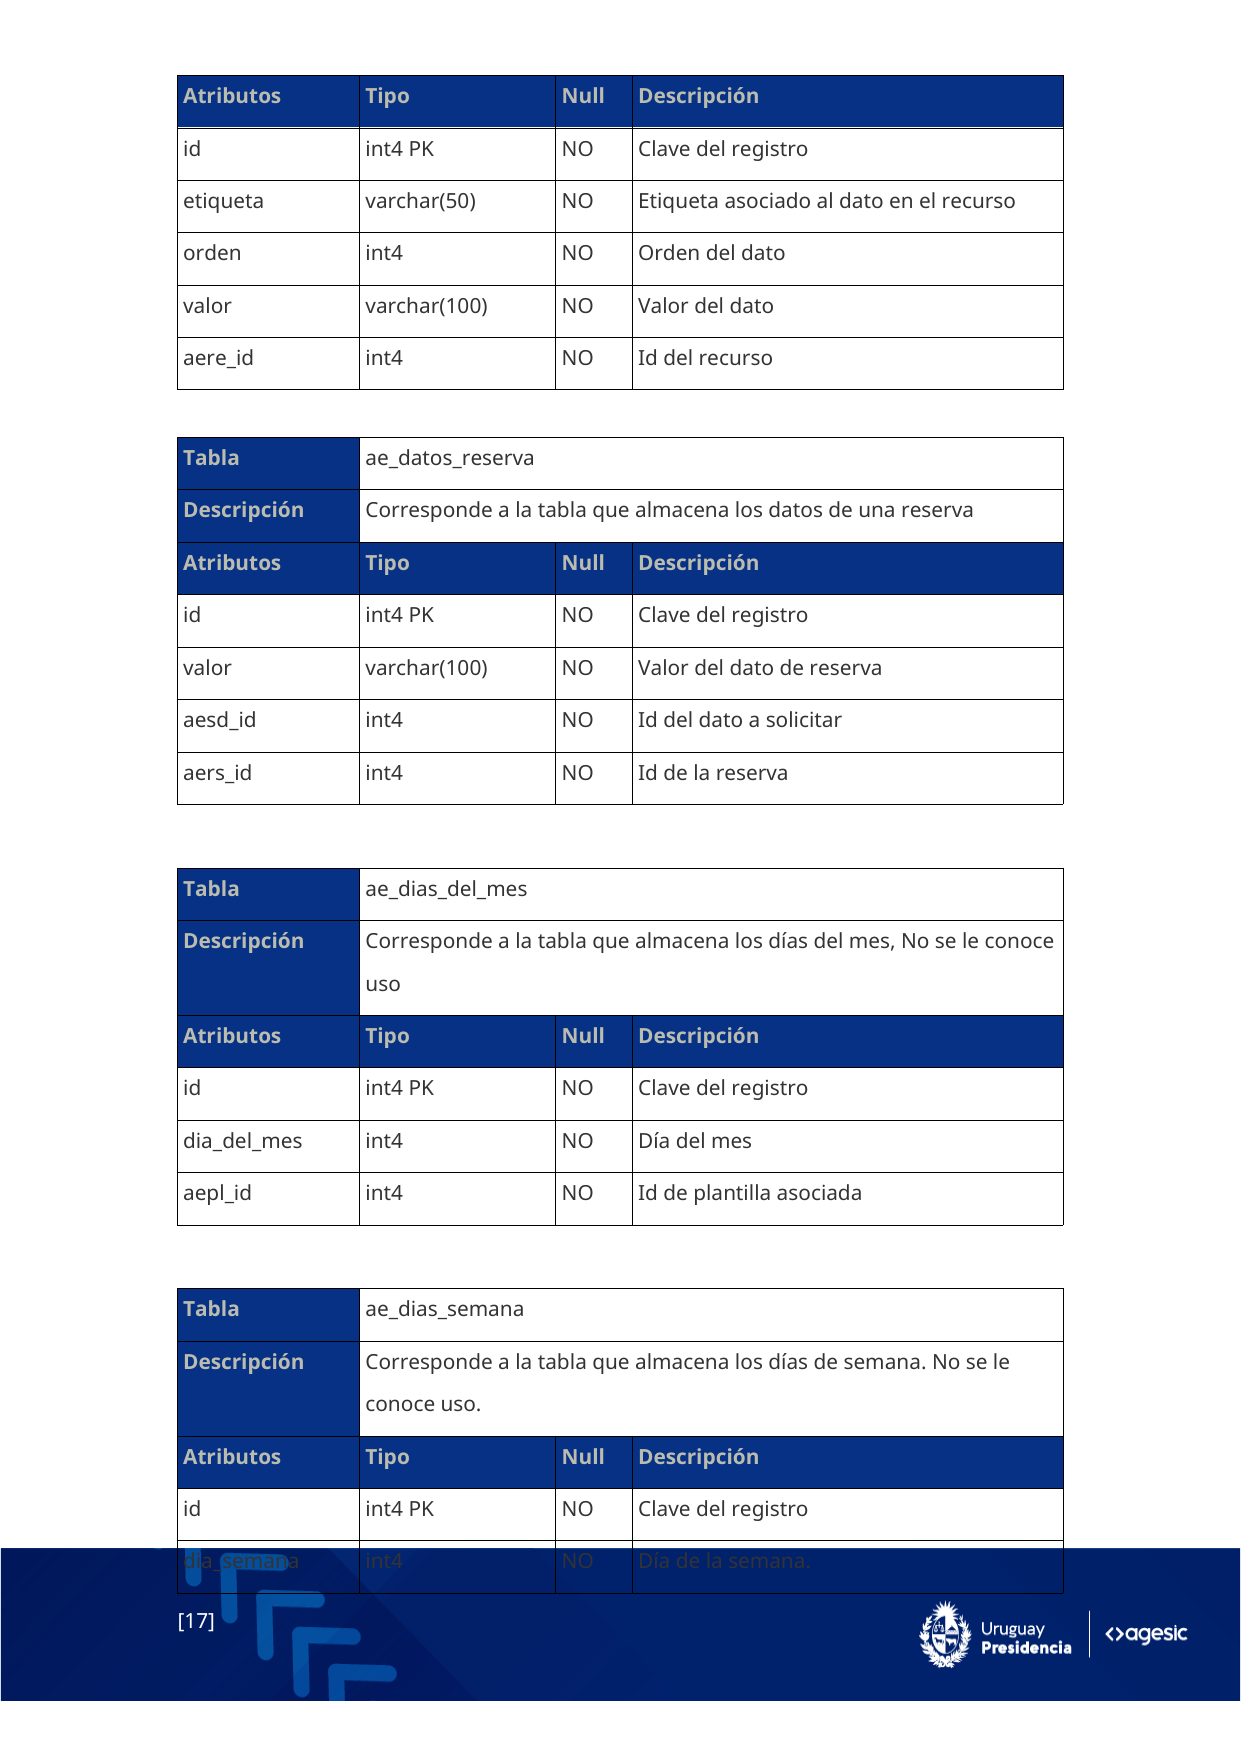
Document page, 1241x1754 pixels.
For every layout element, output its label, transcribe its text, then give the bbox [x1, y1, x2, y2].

table_cell int4 [360, 338, 555, 389]
table_cell Clave del registro [633, 1068, 1063, 1120]
table_cell Tipo [360, 1437, 555, 1488]
table_cell int4 [360, 1121, 555, 1172]
table_cell NO [556, 1489, 632, 1540]
table_cell Atributos [178, 1437, 359, 1488]
table_header ae_datos_reserva [360, 438, 1063, 489]
table_cell Día del mes [633, 1121, 1063, 1172]
table_cell Descripción [178, 921, 359, 1015]
table_cell NO [556, 595, 632, 647]
table_cell NO [556, 338, 632, 389]
table_cell id [178, 1489, 359, 1540]
table_cell Id del dato a solicitar [633, 700, 1063, 751]
table_cell Tipo [360, 543, 555, 594]
table_header Tabla [178, 1289, 359, 1341]
table_cell Orden del dato [633, 233, 1063, 284]
table_cell Null [556, 76, 632, 127]
table_cell Descripción [633, 1016, 1063, 1067]
table_cell int4 PK [360, 129, 555, 180]
table_cell NO [556, 181, 632, 232]
table_cell NO [556, 1173, 632, 1224]
table_cell Valor del dato de reserva [633, 648, 1063, 699]
table_cell Atributos [178, 76, 359, 127]
table_cell NO [556, 233, 632, 284]
table_cell varchar(100) [360, 286, 555, 337]
table_cell Descripción [633, 76, 1063, 127]
table_cell int4 [360, 233, 555, 284]
table_cell Clave del registro [633, 129, 1063, 180]
table_cell Id de plantilla asociada [633, 1173, 1063, 1224]
table_cell Descripción [633, 543, 1063, 594]
table_cell aere_id [178, 338, 359, 389]
table_cell Atributos [178, 543, 359, 594]
table_cell int4 PK [360, 595, 555, 647]
table_cell Corresponde a la tabla que almacena los días del mes, No se le conoce uso [360, 921, 1063, 1015]
table_cell valor [178, 648, 359, 699]
table_cell Tipo [360, 1016, 555, 1067]
table_header ae_dias_semana [360, 1289, 1063, 1341]
table_cell varchar(50) [360, 181, 555, 232]
table_cell aers_id [178, 753, 359, 804]
table_cell NO [556, 1121, 632, 1172]
table_cell int4 [360, 700, 555, 751]
table_cell id [178, 129, 359, 180]
table_cell NO [556, 1541, 632, 1548]
table_cell Descripción [178, 1342, 359, 1436]
table_cell Descripción [633, 1437, 1063, 1488]
table_cell etiqueta [178, 181, 359, 232]
table_cell Valor del dato [633, 286, 1063, 337]
table_cell Id de la reserva [633, 753, 1063, 804]
table_cell Clave del registro [633, 595, 1063, 647]
table_cell valor [178, 286, 359, 337]
table_cell int4 [360, 1173, 555, 1224]
table_cell NO [556, 648, 632, 699]
table_cell varchar(100) [360, 648, 555, 699]
table_cell Tipo [360, 76, 555, 127]
table_cell NO [556, 129, 632, 180]
table_cell int4 PK [360, 1489, 555, 1540]
table_cell NO [556, 286, 632, 337]
table_cell Corresponde a la tabla que almacena los días de semana. No se le conoce uso. [360, 1342, 1063, 1436]
table_cell orden [178, 233, 359, 284]
table_cell Descripción [178, 490, 359, 542]
table_cell int4 [360, 1541, 555, 1548]
table_cell int4 [360, 753, 555, 804]
table_cell Corresponde a la tabla que almacena los datos de una reserva [360, 490, 1063, 542]
table_cell Id del recurso [633, 338, 1063, 389]
table_cell NO [556, 753, 632, 804]
table_cell Atributos [178, 1016, 359, 1067]
table_cell NO [556, 700, 632, 751]
table_cell aepl_id [178, 1173, 359, 1224]
table_cell Null [556, 543, 632, 594]
table_cell Null [556, 1016, 632, 1067]
table_cell Null [556, 1437, 632, 1488]
table_cell Clave del registro [633, 1489, 1063, 1540]
table_cell NO [556, 1068, 632, 1120]
table_cell id [178, 1068, 359, 1120]
table_cell Día de la semana. [633, 1541, 1063, 1548]
table_header ae_dias_del_mes [360, 869, 1063, 920]
table_cell aesd_id [178, 700, 359, 751]
table_header Tabla [178, 438, 359, 489]
table_cell dia_semana [178, 1541, 359, 1548]
table_cell Etiqueta asociado al dato en el recurso [633, 181, 1063, 232]
table_header Tabla [178, 869, 359, 920]
table_cell dia_del_mes [178, 1121, 359, 1172]
table_cell id [178, 595, 359, 647]
table_cell int4 PK [360, 1068, 555, 1120]
